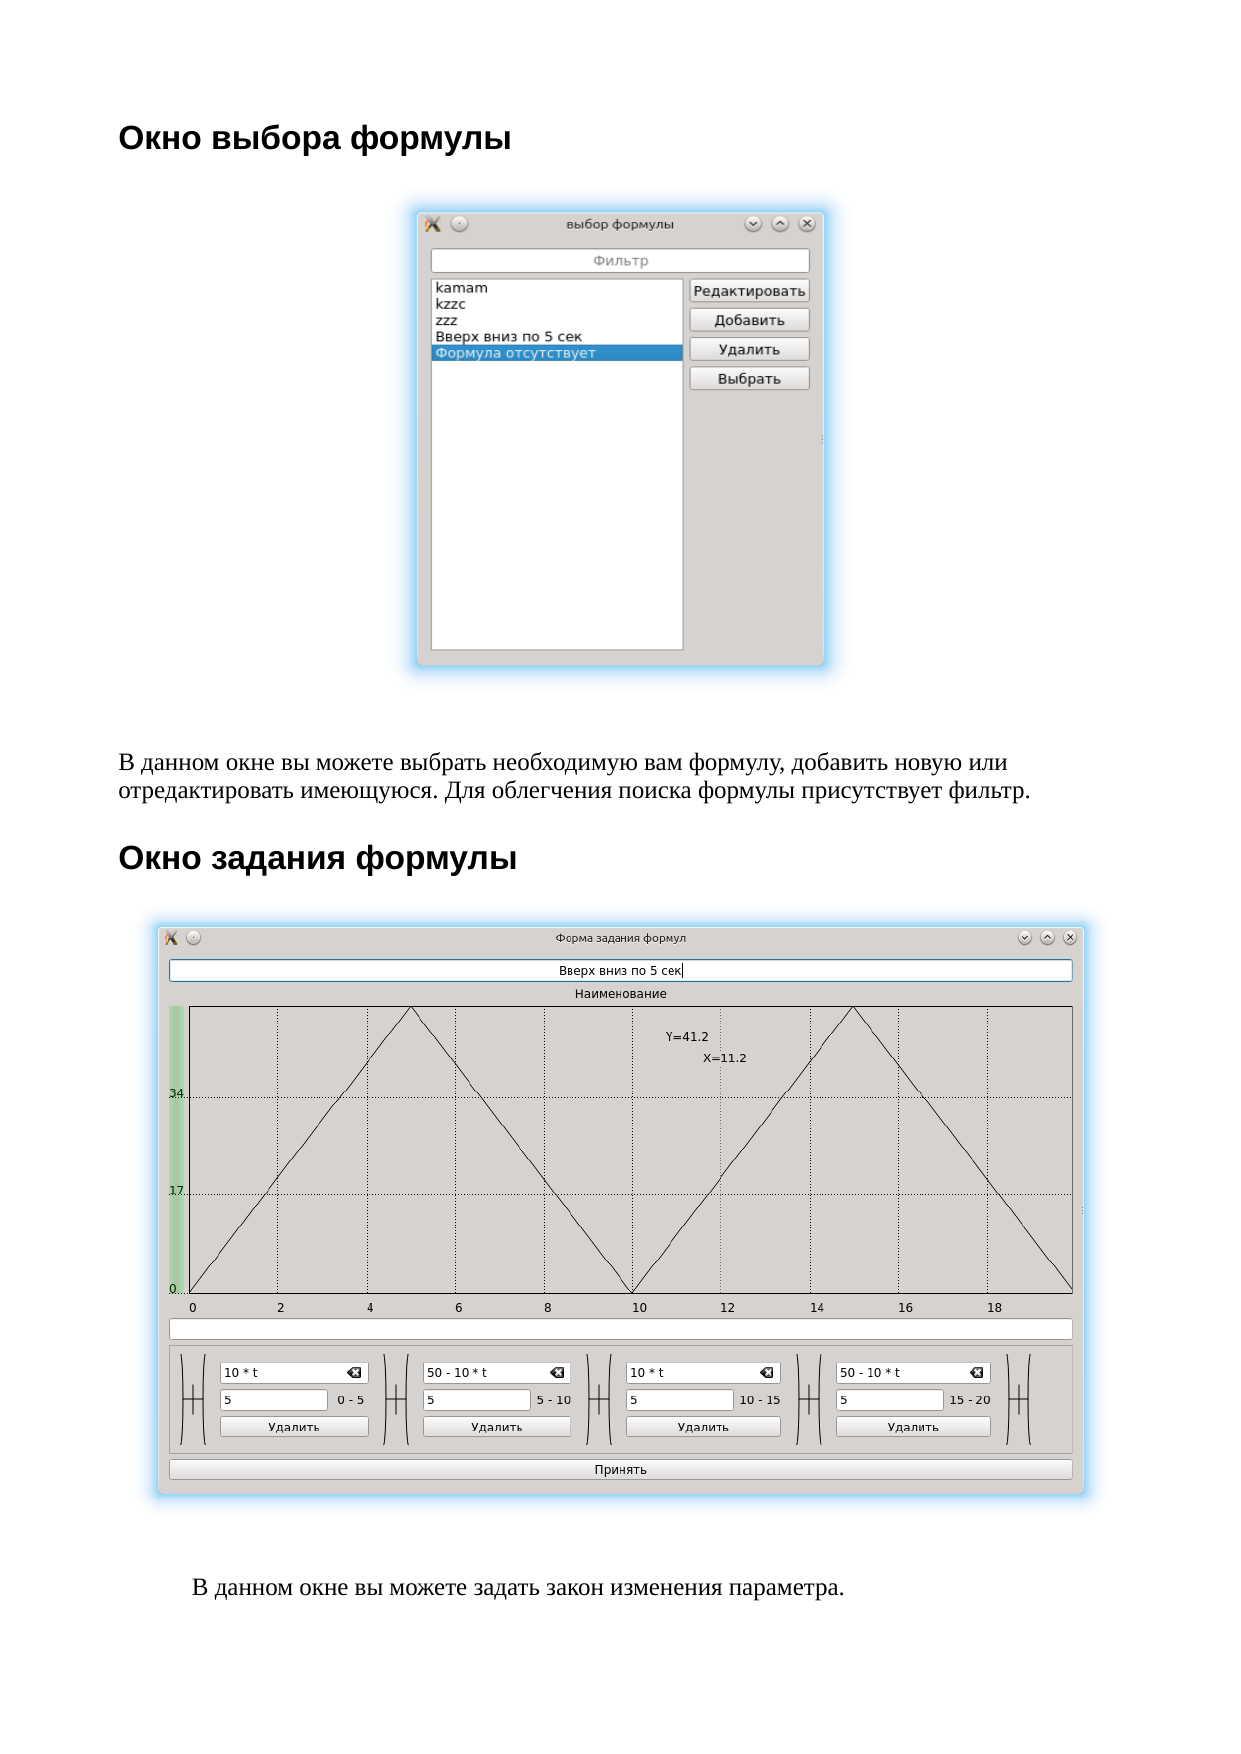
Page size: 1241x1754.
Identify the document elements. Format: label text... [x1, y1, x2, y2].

text В данном окне вы можете выбрать необходимую вам формулу, добавить новую или отредактировать имеющуюся. Для облегчения поиска формулы присутствует фильтр. [118, 747, 1122, 804]
picture [370, 169, 871, 709]
text В данном окне вы можете задать закон изменения параметра. [118, 1572, 1122, 1601]
picture [118, 888, 1123, 1532]
subtitle Окно выбора формулы [118, 118, 1122, 157]
subtitle Окно задания формулы [118, 838, 1122, 876]
